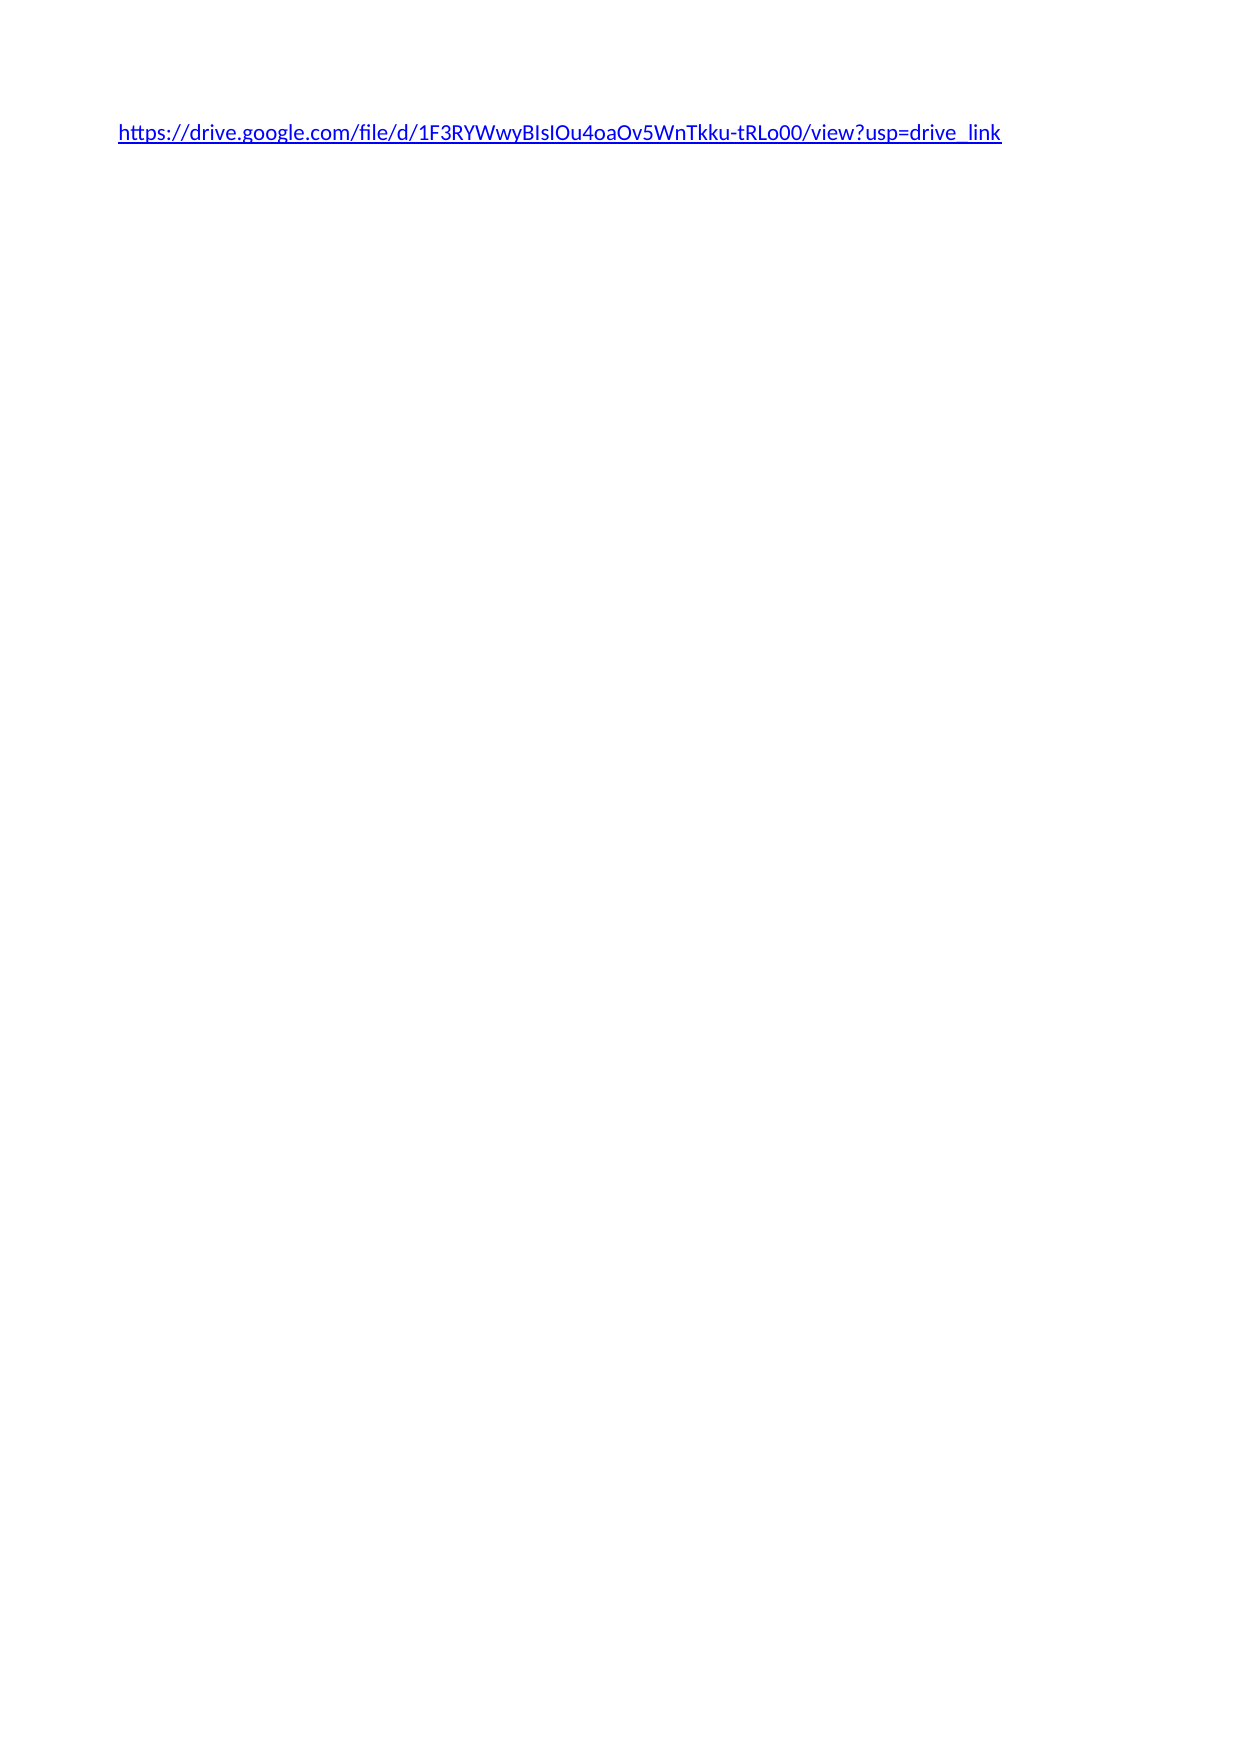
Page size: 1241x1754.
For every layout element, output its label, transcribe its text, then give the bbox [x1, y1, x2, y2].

text https://drive.google.com/file/d/1F3RYWwyBIsIOu4oaOv5WnTkku-tRLo00/view?usp=drive_link [118, 118, 1122, 146]
